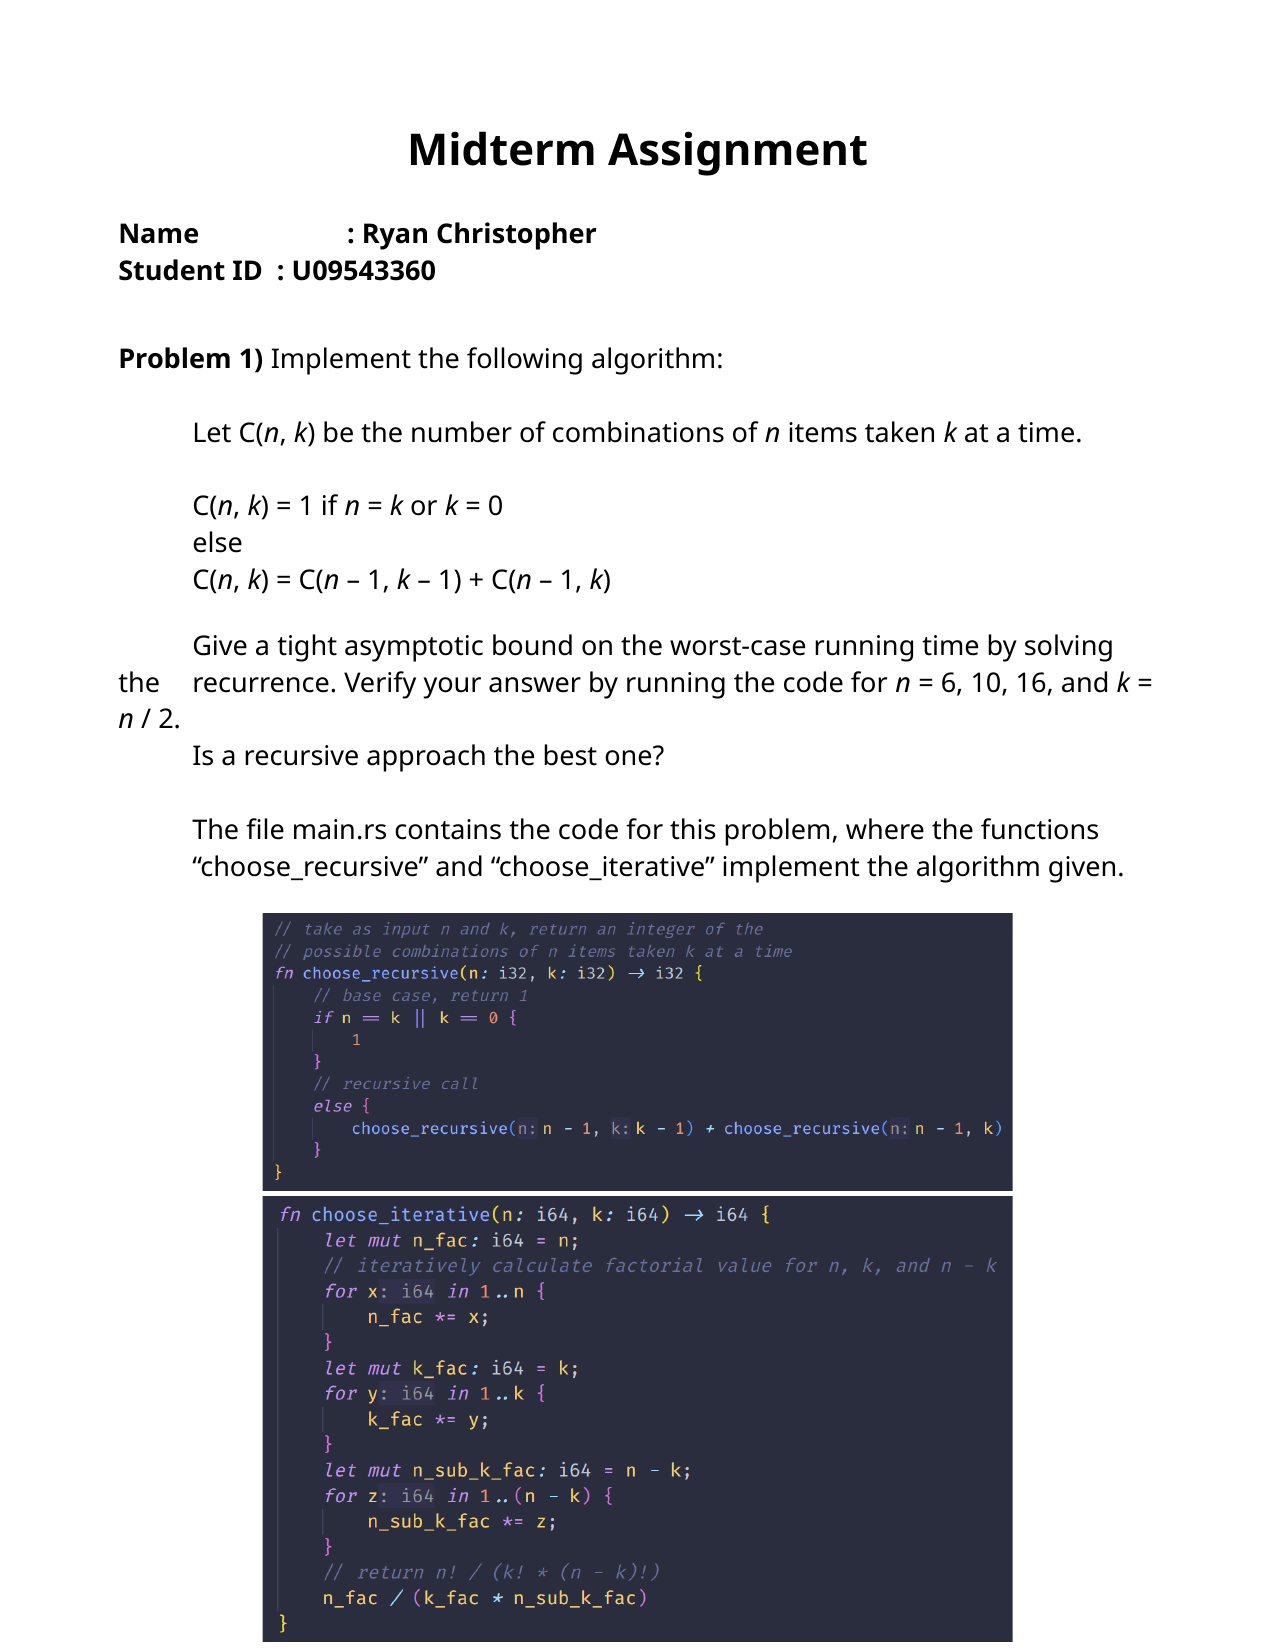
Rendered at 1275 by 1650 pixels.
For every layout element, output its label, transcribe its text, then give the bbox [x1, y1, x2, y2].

text Midterm Assignment [118, 118, 1157, 178]
text Name : Ryan Christopher [118, 214, 1157, 251]
text Problem 1) Implement the following algorithm: [118, 339, 1157, 376]
text Let C(n, k) be the number of combinations of n items taken k at a time. [118, 413, 1157, 450]
text C(n, k) = 1 if n = k or k = 0 [118, 487, 1157, 524]
text C(n, k) = C(n – 1, k – 1) + C(n – 1, k) [118, 561, 1157, 597]
picture [262, 1196, 1013, 1642]
text else [118, 524, 1157, 561]
picture [262, 913, 1013, 1191]
text Is a recursive approach the best one? [118, 737, 1157, 774]
text The file main.rs contains the code for this problem, where the functions “choose_recursive” and “choose_iterative” implement the algorithm given. [118, 811, 1157, 884]
text Student ID : U09543360 [118, 251, 1157, 288]
text Give a tight asymptotic bound on the worst-case running time by solving the recurrence. Verify your answer by running the code for n = 6, 10, 16, and k = n / 2. [118, 626, 1157, 737]
